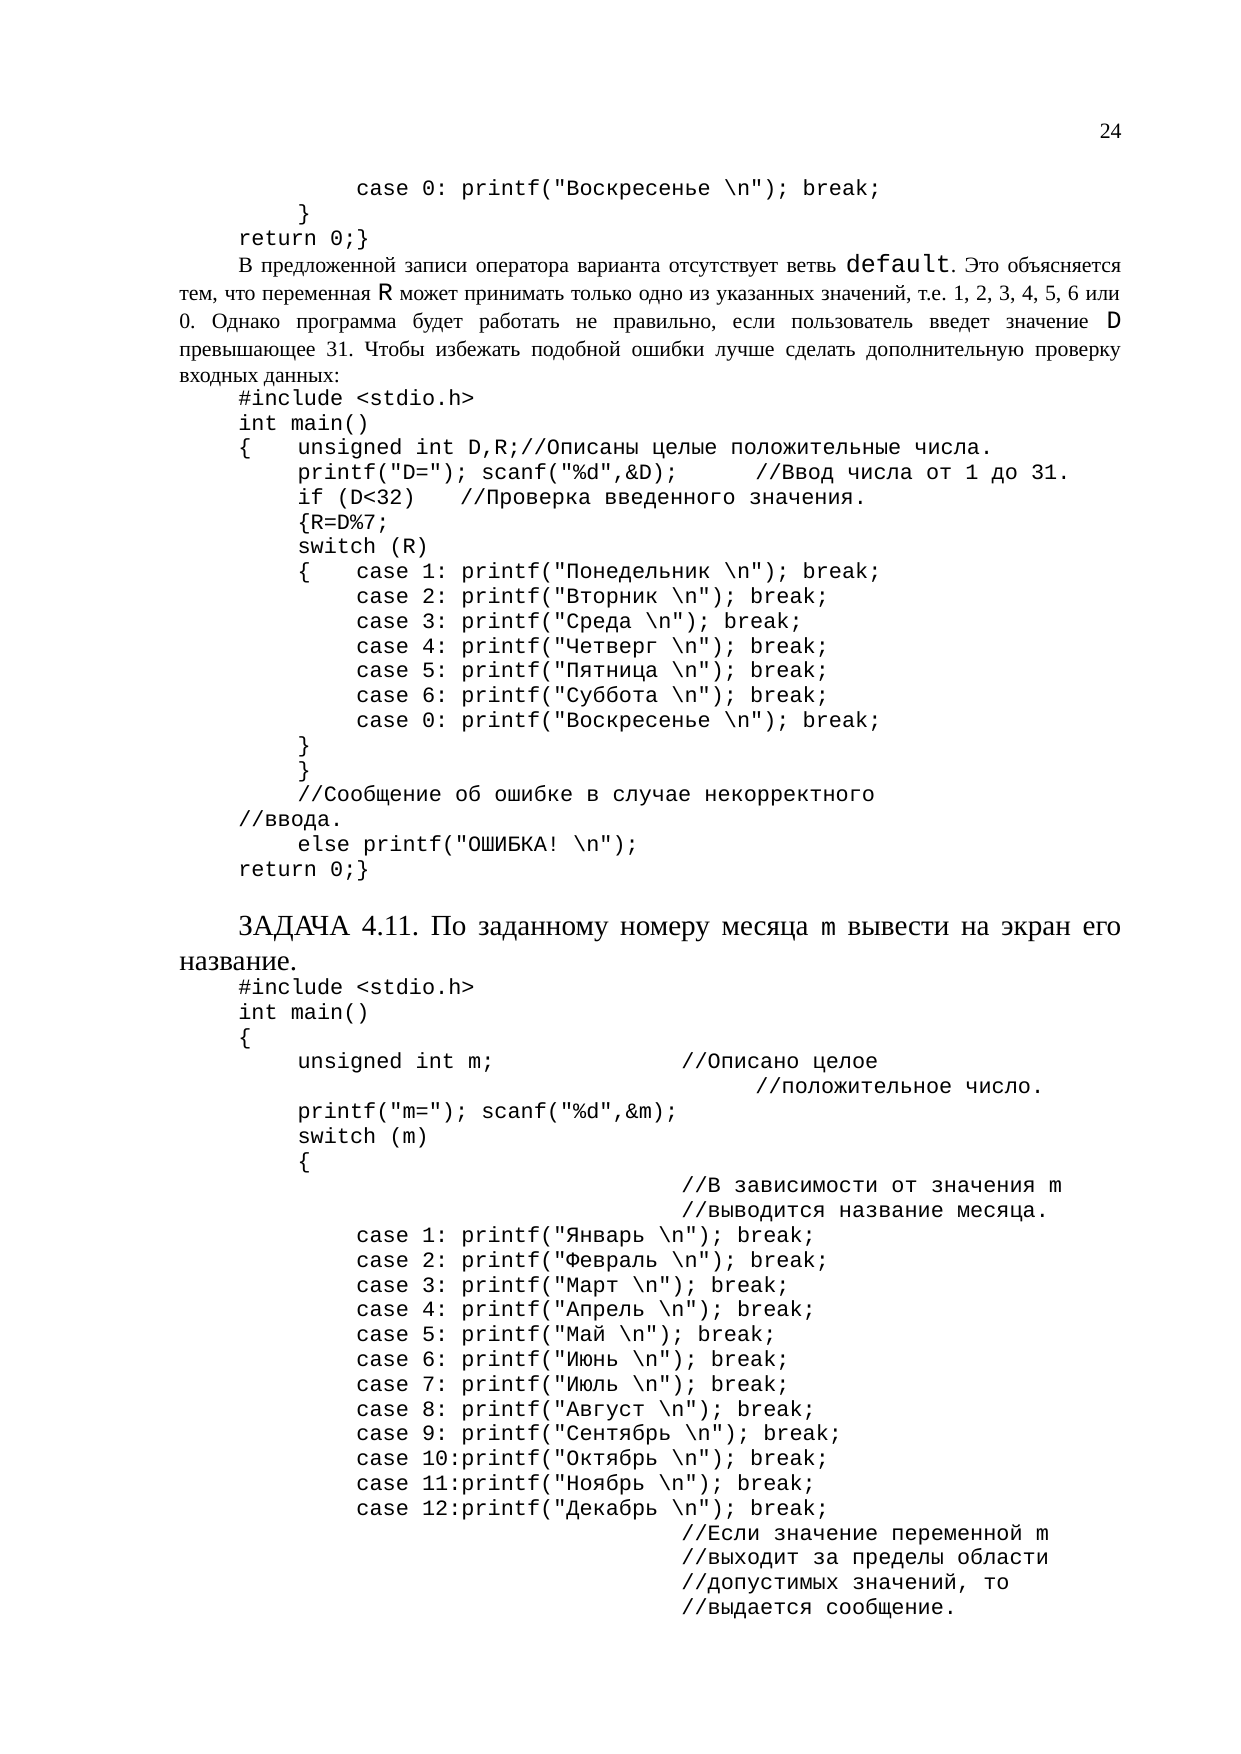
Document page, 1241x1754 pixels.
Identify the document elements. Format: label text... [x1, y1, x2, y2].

text case 2: printf("Вторник \n"); break; [238, 585, 1121, 610]
text case 9: printf("Сентябрь \n"); break; [238, 1422, 1121, 1447]
text //положительное число. [238, 1075, 1121, 1100]
text if (D<32) //Проверка введенного значения. [238, 486, 1121, 511]
text { unsigned int D,R;//Описаны целые положительные числа. [238, 436, 1121, 461]
text case 11:printf("Ноябрь \n"); break; [238, 1472, 1121, 1497]
text //выдается сообщение. [238, 1596, 1121, 1621]
text unsigned int m; //Описано целое [238, 1051, 1121, 1075]
text case 7: printf("Июль \n"); break; [238, 1373, 1121, 1398]
text { case 1: printf("Понедельник \n"); break; [238, 560, 1121, 585]
text } [238, 759, 1121, 783]
text //выводится название месяца. [238, 1199, 1121, 1224]
text case 3: printf("Среда \n"); break; [238, 610, 1121, 635]
text printf("m="); scanf("%d",&m); [238, 1100, 1121, 1125]
text //выходит за пределы области [238, 1546, 1121, 1571]
text ЗАДАЧА 4.11. По заданному номеру месяца m вывести на экран его название. [179, 908, 1121, 976]
text //Если значение переменной m [238, 1522, 1121, 1546]
text case 3: printf("Март \n"); break; [238, 1274, 1121, 1298]
text case 1: printf("Январь \n"); break; [238, 1224, 1121, 1249]
text #include <stdio.h> [238, 387, 1121, 412]
text { [238, 1026, 1121, 1051]
text В предложенной записи оператора варианта отсутствует ветвь default. Это объясняется тем, что переменная R может принимать только одно из указанных значений, т.е. 1, 2, 3, 4, 5, 6 или 0. Однако программа будет работать не правильно, если пользователь введет значение D превышающее 31. Чтобы избежать подобной ошибки лучше сделать дополнительную проверку входных данных: [179, 251, 1121, 387]
text //ввода. [238, 808, 1121, 833]
text } [238, 734, 1121, 759]
text case 4: printf("Апрель \n"); break; [238, 1298, 1121, 1323]
text //Сообщение об ошибке в случае некорректного [238, 783, 1121, 808]
text //В зависимости от значения m [238, 1174, 1121, 1199]
text case 10:printf("Октябрь \n"); break; [238, 1447, 1121, 1472]
text {R=D%7; [238, 511, 1121, 536]
text case 5: printf("Пятница \n"); break; [238, 659, 1121, 684]
text case 6: printf("Июнь \n"); break; [238, 1348, 1121, 1373]
text case 2: printf("Февраль \n"); break; [238, 1249, 1121, 1274]
text case 8: printf("Август \n"); break; [238, 1398, 1121, 1422]
text #include <stdio.h> [238, 976, 1121, 1001]
text case 12:printf("Декабрь \n"); break; [238, 1497, 1121, 1522]
text case 0: printf("Воскресенье \n"); break; [238, 709, 1121, 734]
text int main() [238, 1001, 1121, 1026]
text return 0;} [238, 227, 1121, 251]
text } [238, 202, 1121, 227]
text case 6: printf("Суббота \n"); break; [238, 684, 1121, 709]
text printf("D="); scanf("%d",&D); //Ввод числа от 1 до 31. [238, 461, 1121, 486]
text { [238, 1150, 1121, 1174]
text switch (R) [238, 536, 1121, 560]
text else printf("ОШИБКА! \n"); [238, 833, 1121, 858]
text int main() [238, 412, 1121, 436]
text //допустимых значений, то [238, 1571, 1121, 1596]
text case 5: printf("Май \n"); break; [238, 1323, 1121, 1348]
text return 0;} [238, 858, 1121, 883]
text switch (m) [238, 1125, 1121, 1150]
text case 0: printf("Воскресенье \n"); break; [238, 177, 1121, 202]
text case 4: printf("Четверг \n"); break; [238, 635, 1121, 659]
